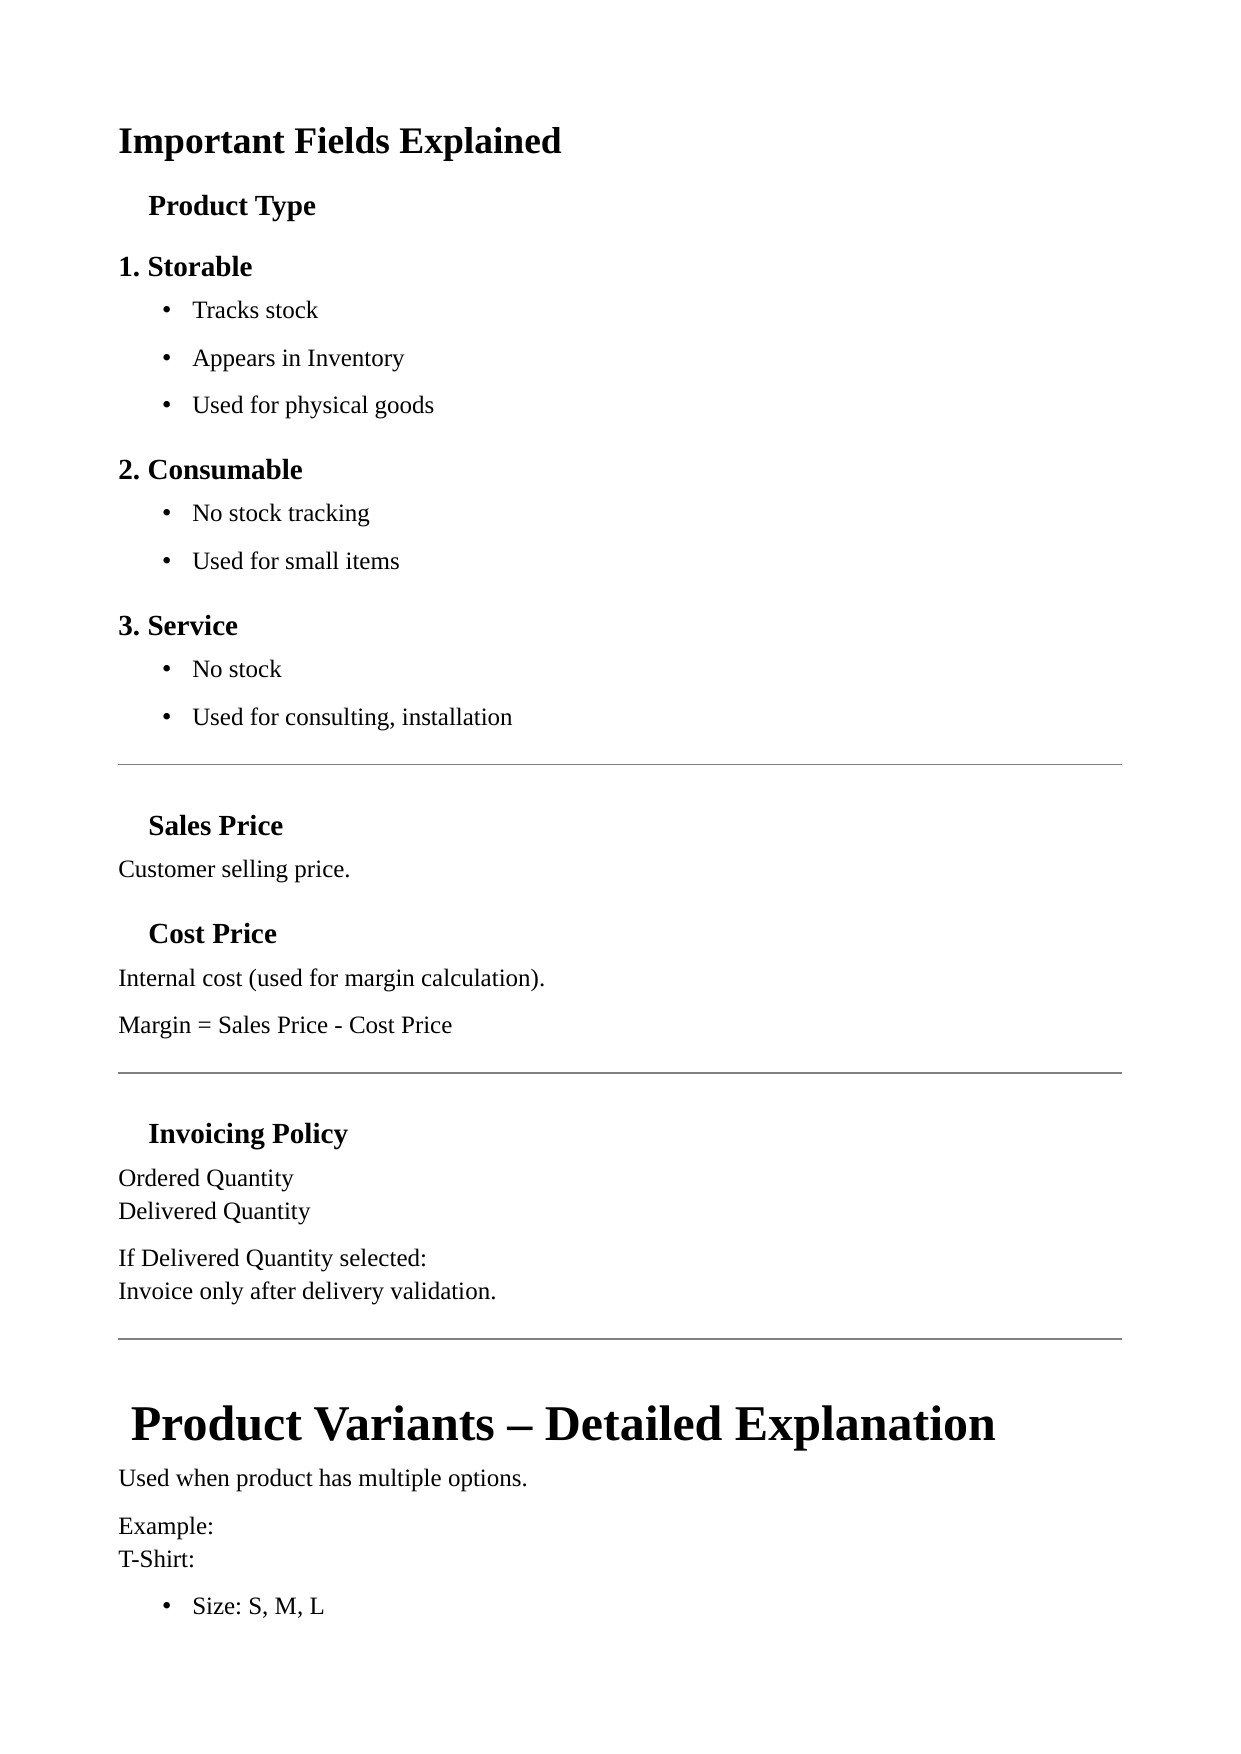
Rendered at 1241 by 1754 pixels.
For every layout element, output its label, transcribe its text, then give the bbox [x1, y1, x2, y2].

list No stock tracking [162, 498, 1122, 527]
list Used for physical goods [162, 390, 1122, 419]
text Example: T-Shirt: [118, 1511, 1122, 1573]
text Customer selling price. [118, 854, 1122, 883]
list Used for consulting, installation [162, 702, 1122, 731]
text Internal cost (used for margin calculation). [118, 963, 1122, 991]
subtitle Product Variants – Detailed Explanation [118, 1393, 1122, 1451]
subtitle 🔹 Invoicing Policy [118, 1117, 1122, 1150]
subtitle 2. Consumable [118, 452, 1122, 486]
list Size: S, M, L [162, 1591, 1122, 1620]
text Ordered Quantity Delivered Quantity [118, 1163, 1122, 1224]
text Used when product has multiple options. [118, 1463, 1122, 1492]
list Used for small items [162, 546, 1122, 575]
list Tracks stock [162, 295, 1122, 324]
list No stock [162, 654, 1122, 683]
list Appears in Inventory [162, 343, 1122, 371]
subtitle 🔹 Sales Price [118, 808, 1122, 842]
subtitle 3. Service [118, 608, 1122, 642]
subtitle 🔹 Product Type [118, 188, 1122, 222]
text Margin = Sales Price - Cost Price [118, 1010, 1122, 1039]
subtitle Important Fields Explained [118, 118, 1122, 161]
subtitle 1. Storable [118, 249, 1122, 282]
text If Delivered Quantity selected: Invoice only after delivery validation. [118, 1243, 1122, 1305]
subtitle 🔹 Cost Price [118, 917, 1122, 950]
